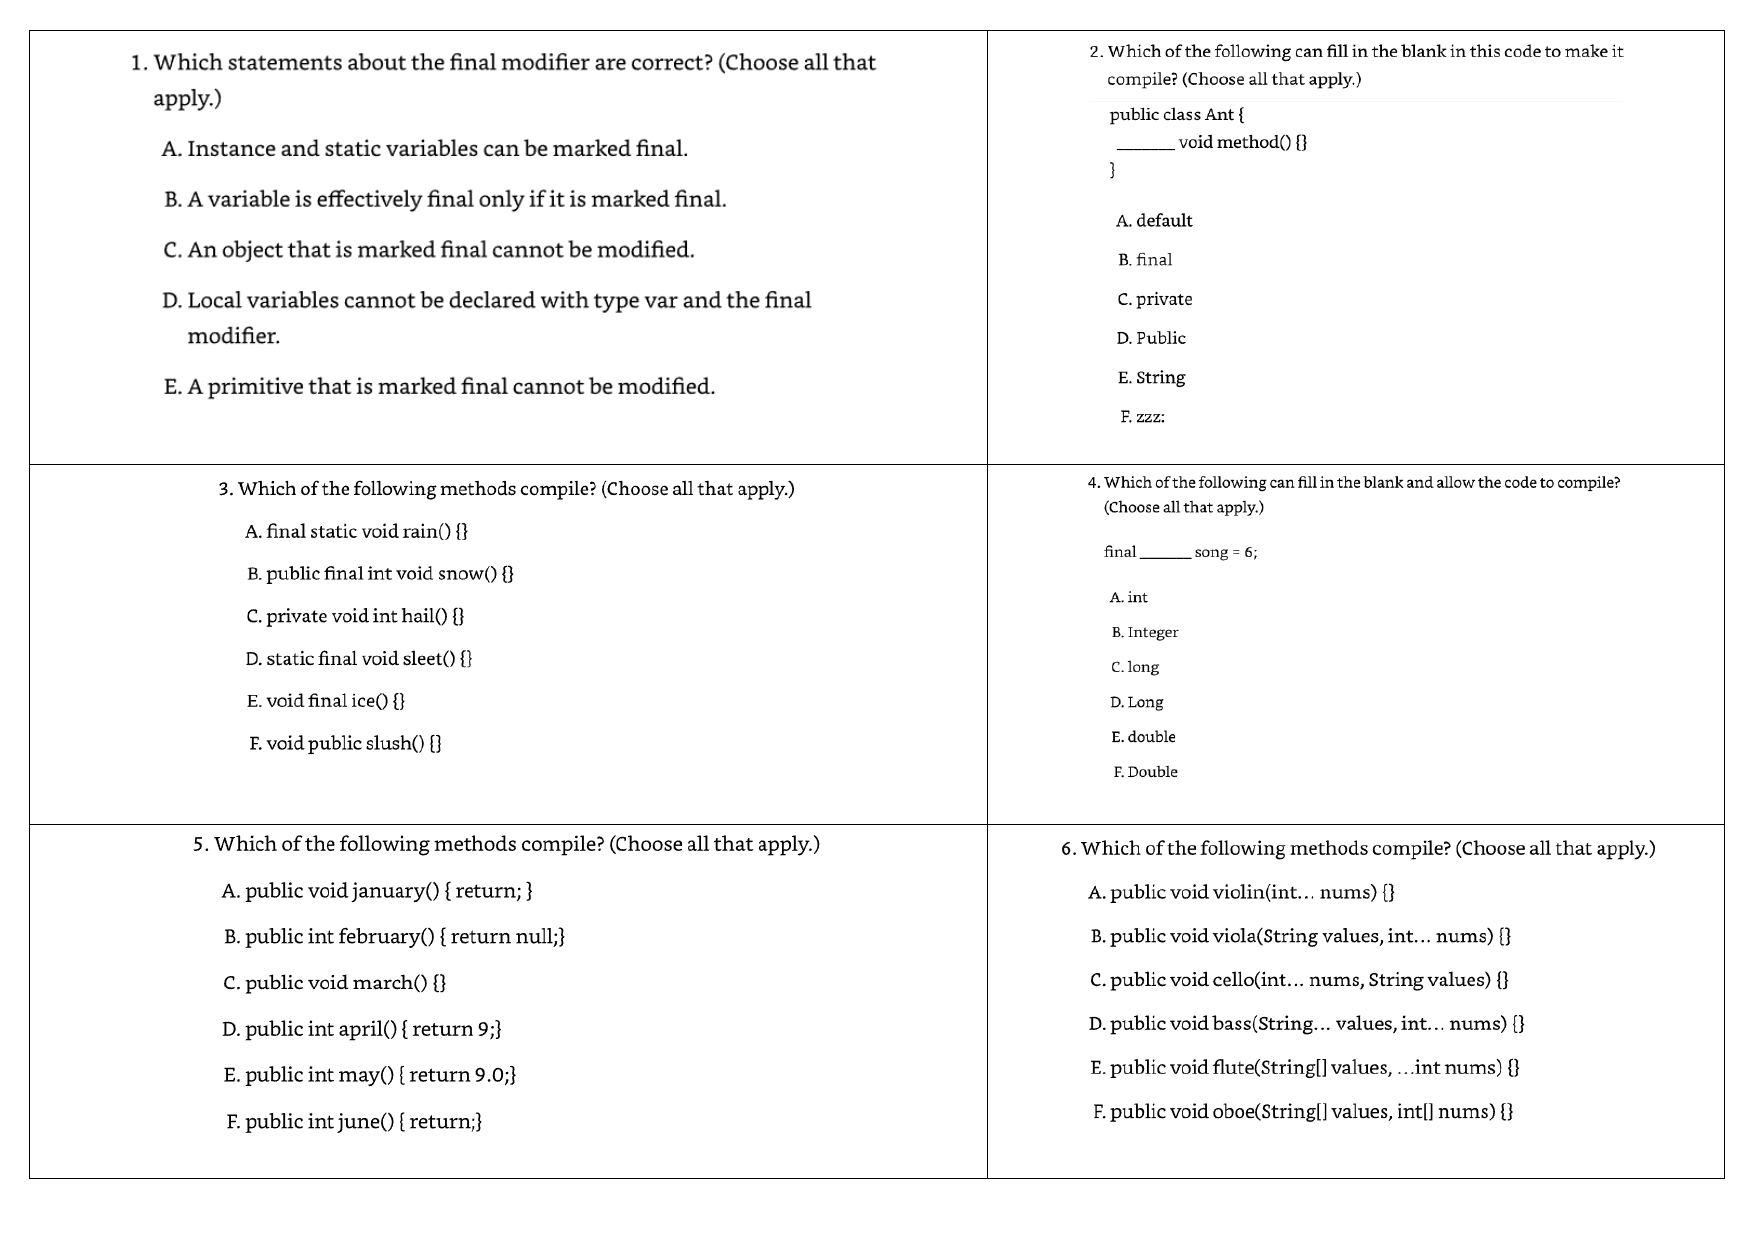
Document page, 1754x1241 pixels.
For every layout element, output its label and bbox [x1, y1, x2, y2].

table_cell [988, 465, 1724, 824]
table_cell [30, 825, 987, 1178]
picture [120, 36, 897, 409]
picture [185, 830, 832, 1144]
table_cell [988, 825, 1724, 1178]
picture [1080, 471, 1632, 790]
picture [209, 471, 807, 764]
picture [1052, 830, 1659, 1134]
picture [1077, 36, 1635, 430]
table_header [30, 31, 987, 464]
table_cell [30, 465, 987, 824]
table_header [988, 31, 1724, 464]
